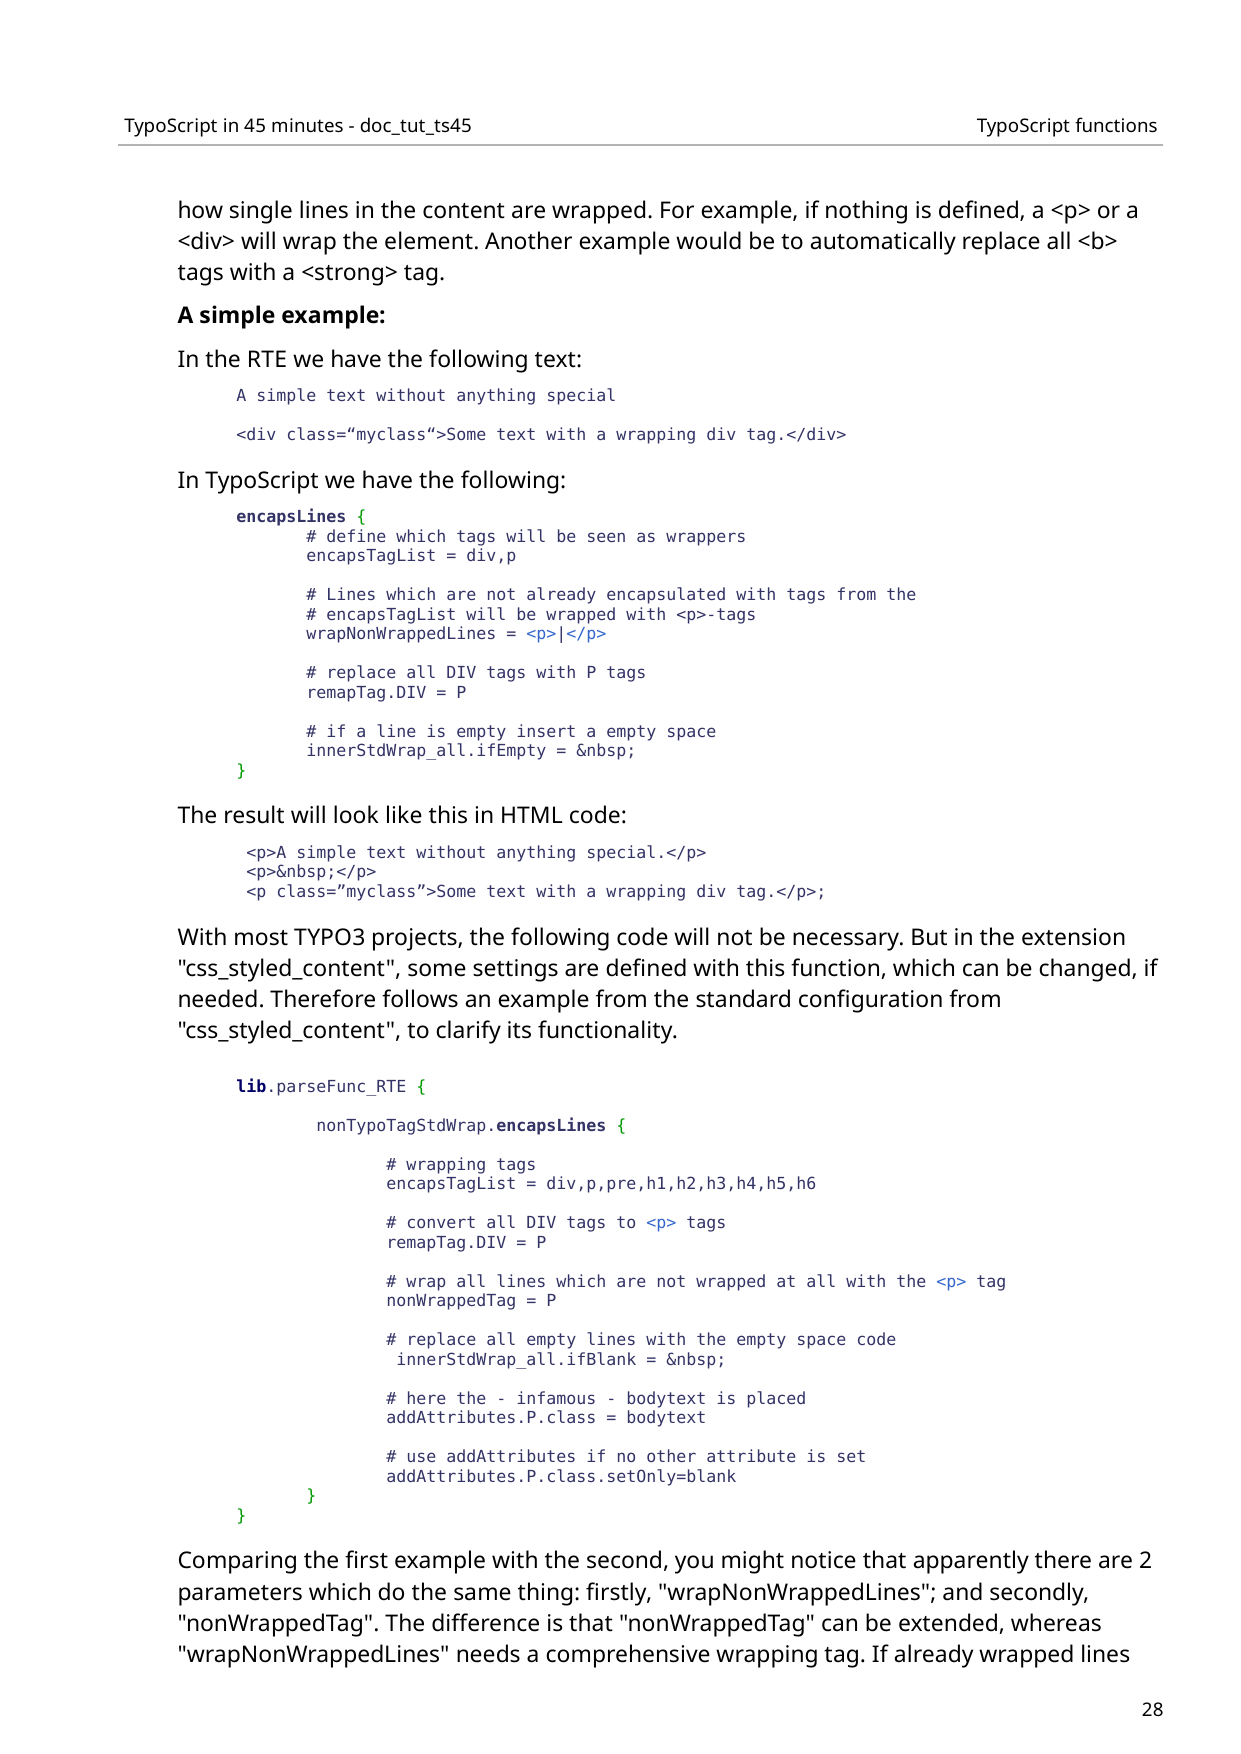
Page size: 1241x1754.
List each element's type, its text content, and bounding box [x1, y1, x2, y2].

text <p>A simple text without anything special.</p> [236, 843, 1163, 862]
text nonTypoTagStdWrap.encapsLines { [236, 1116, 1163, 1135]
text # replace all DIV tags with P tags [236, 663, 1163, 683]
text addAttributes.P.class.setOnly=blank [236, 1466, 1163, 1486]
text lib.parseFunc_RTE { [236, 1077, 1163, 1096]
text # Lines which are not already encapsulated with tags from the [236, 585, 1163, 605]
text encapsTagList = div,p,pre,h1,h2,h3,h4,h5,h6 [236, 1174, 1163, 1194]
text encapsTagList = div,p [236, 546, 1163, 566]
text encapsLines { [236, 507, 1163, 527]
text # convert all DIV tags to <p> tags [236, 1213, 1163, 1233]
text addAttributes.P.class = bodytext [236, 1408, 1163, 1427]
text # define which tags will be seen as wrappers [236, 527, 1163, 546]
text # encapsTagList will be wrapped with <p>-tags [236, 605, 1163, 624]
text # if a line is empty insert a empty space [236, 722, 1163, 741]
text The result will look like this in HTML code: [177, 799, 1163, 831]
text A simple text without anything special [236, 386, 1163, 405]
text In TypoScript we have the following: [177, 464, 1163, 495]
text } [236, 1505, 1163, 1525]
text Comparing the first example with the second, you might notice that apparently there are 2 parameters which do the same thing: firstly, "wrapNonWrappedLines"; and secondly, "nonWrappedTag". The difference is that "nonWrappedTag" can be extended, whereas "wrapNonWrappedLines" needs a comprehensive wrapping tag. If already wrapped lines [177, 1544, 1163, 1668]
text innerStdWrap_all.ifBlank = &nbsp; [236, 1349, 1163, 1369]
text A simple example: [177, 299, 1163, 330]
text # replace all empty lines with the empty space code [236, 1330, 1163, 1349]
text <div class=“myclass“>Some text with a wrapping div tag.</div> [236, 425, 1163, 444]
text # wrapping tags [236, 1155, 1163, 1174]
text <p>&nbsp;</p> [236, 862, 1163, 882]
text wrapNonWrappedLines = <p>|</p> [236, 624, 1163, 644]
text remapTag.DIV = P [236, 1233, 1163, 1252]
text remapTag.DIV = P [236, 683, 1163, 702]
text In the RTE we have the following text: [177, 342, 1163, 373]
text how single lines in the content are wrapped. For example, if nothing is defined, a <p> or a <div> will wrap the element. Another example would be to automatically replace all <b> tags with a <strong> tag. [177, 193, 1163, 287]
text innerStdWrap_all.ifEmpty = &nbsp; [236, 741, 1163, 761]
text With most TYPO3 projects, the following code will not be necessary. But in the extension "css_styled_content", some settings are defined with this function, which can be changed, if needed. Therefore follows an example from the standard configuration from "css_styled_content", to clarify its functionality. [177, 921, 1163, 1045]
text } [236, 761, 1163, 780]
text # here the - infamous - bodytext is placed [236, 1388, 1163, 1408]
text nonWrappedTag = P [236, 1291, 1163, 1311]
text } [236, 1486, 1163, 1505]
text # use addAttributes if no other attribute is set [236, 1447, 1163, 1466]
text <p class=”myclass”>Some text with a wrapping div tag.</p>; [236, 882, 1163, 901]
text # wrap all lines which are not wrapped at all with the <p> tag [236, 1272, 1163, 1291]
